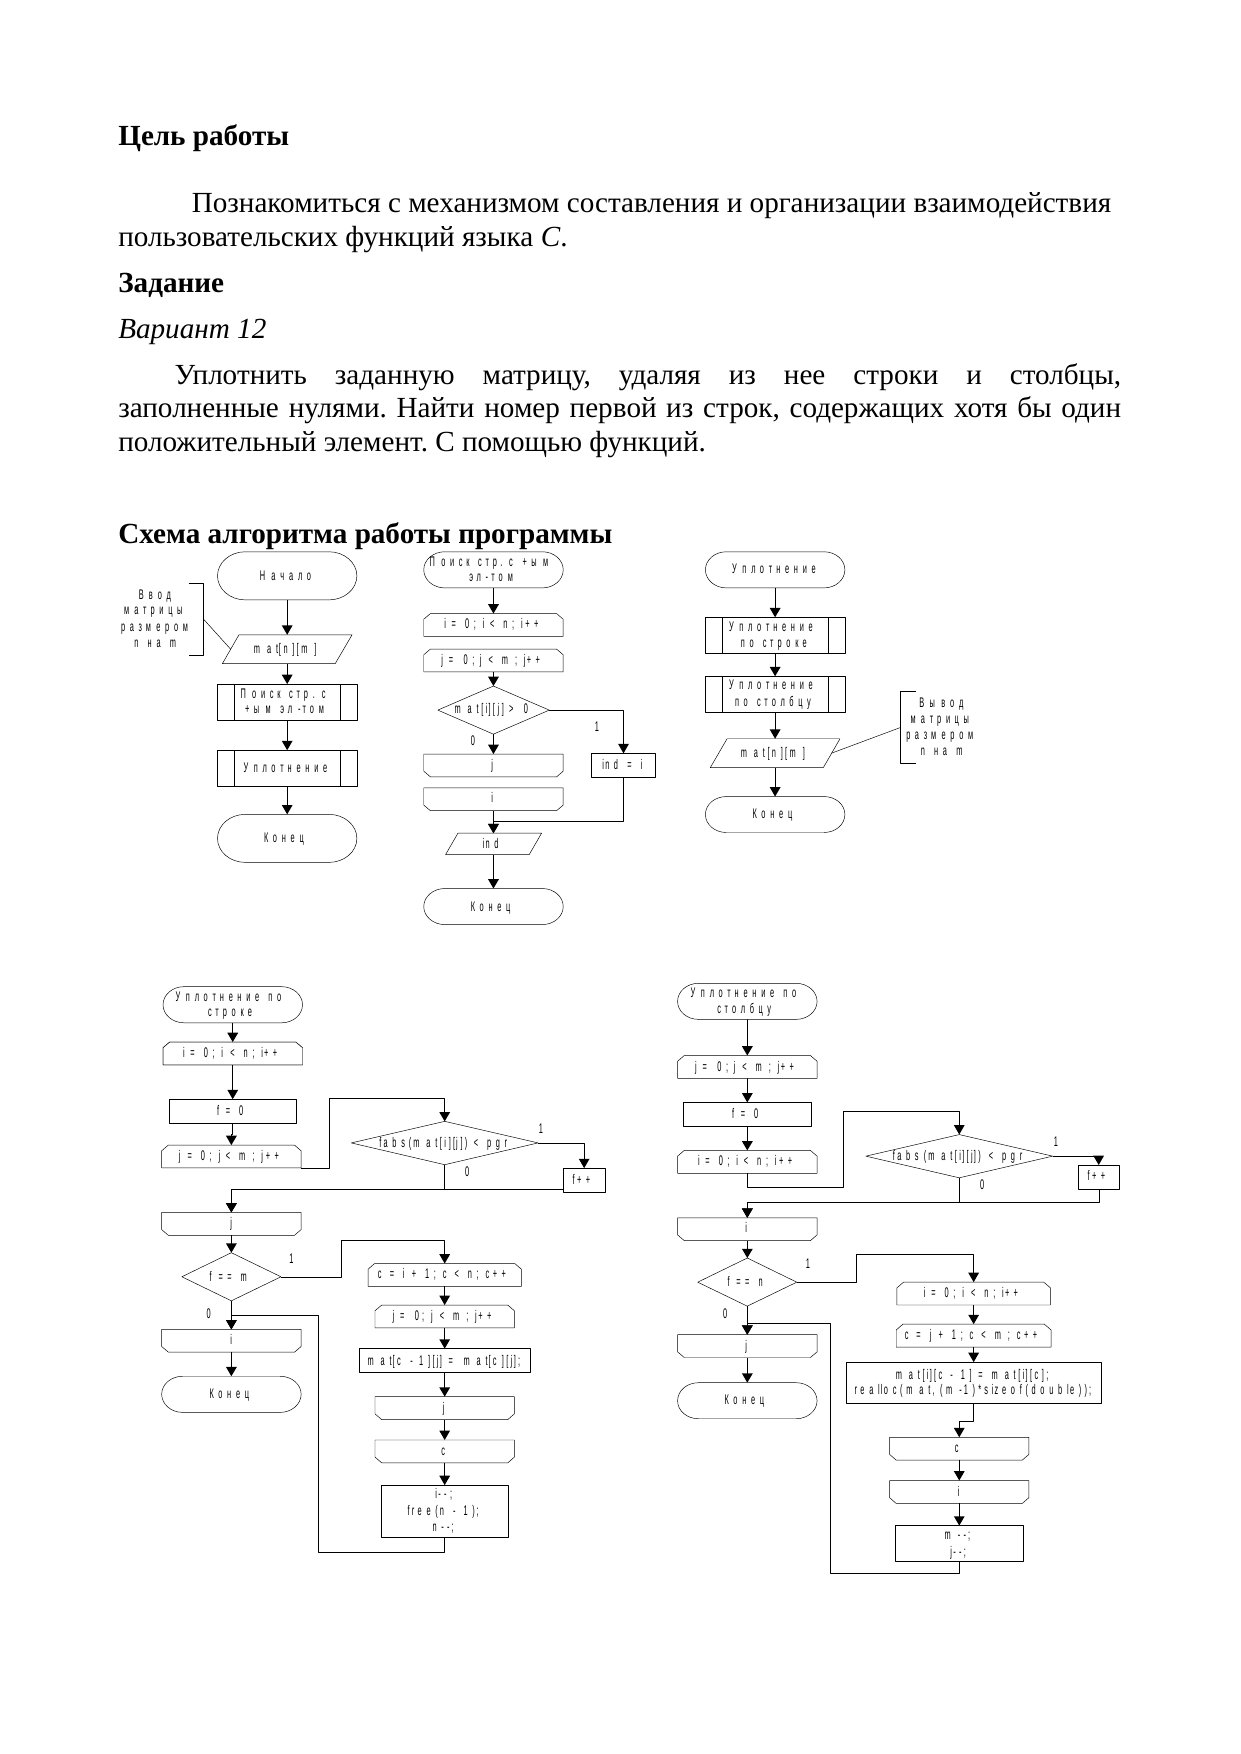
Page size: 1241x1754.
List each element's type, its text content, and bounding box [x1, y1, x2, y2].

text Уплотнить заданную матрицу, удаляя из нее строки и столбцы, заполненные нулями. Найти номер первой из строк, содержащих хотя бы один положительный элемент. С помощью функций. [118, 357, 1122, 457]
text Вариант 12 [118, 311, 1122, 344]
text Познакомиться с механизмом составления и организации взаимодействия пользовательских функций языка С. [118, 185, 1122, 252]
text Цель работы [118, 118, 1122, 152]
text Схема алгоритма работы программы [118, 516, 1122, 549]
text Задание [118, 265, 1122, 298]
